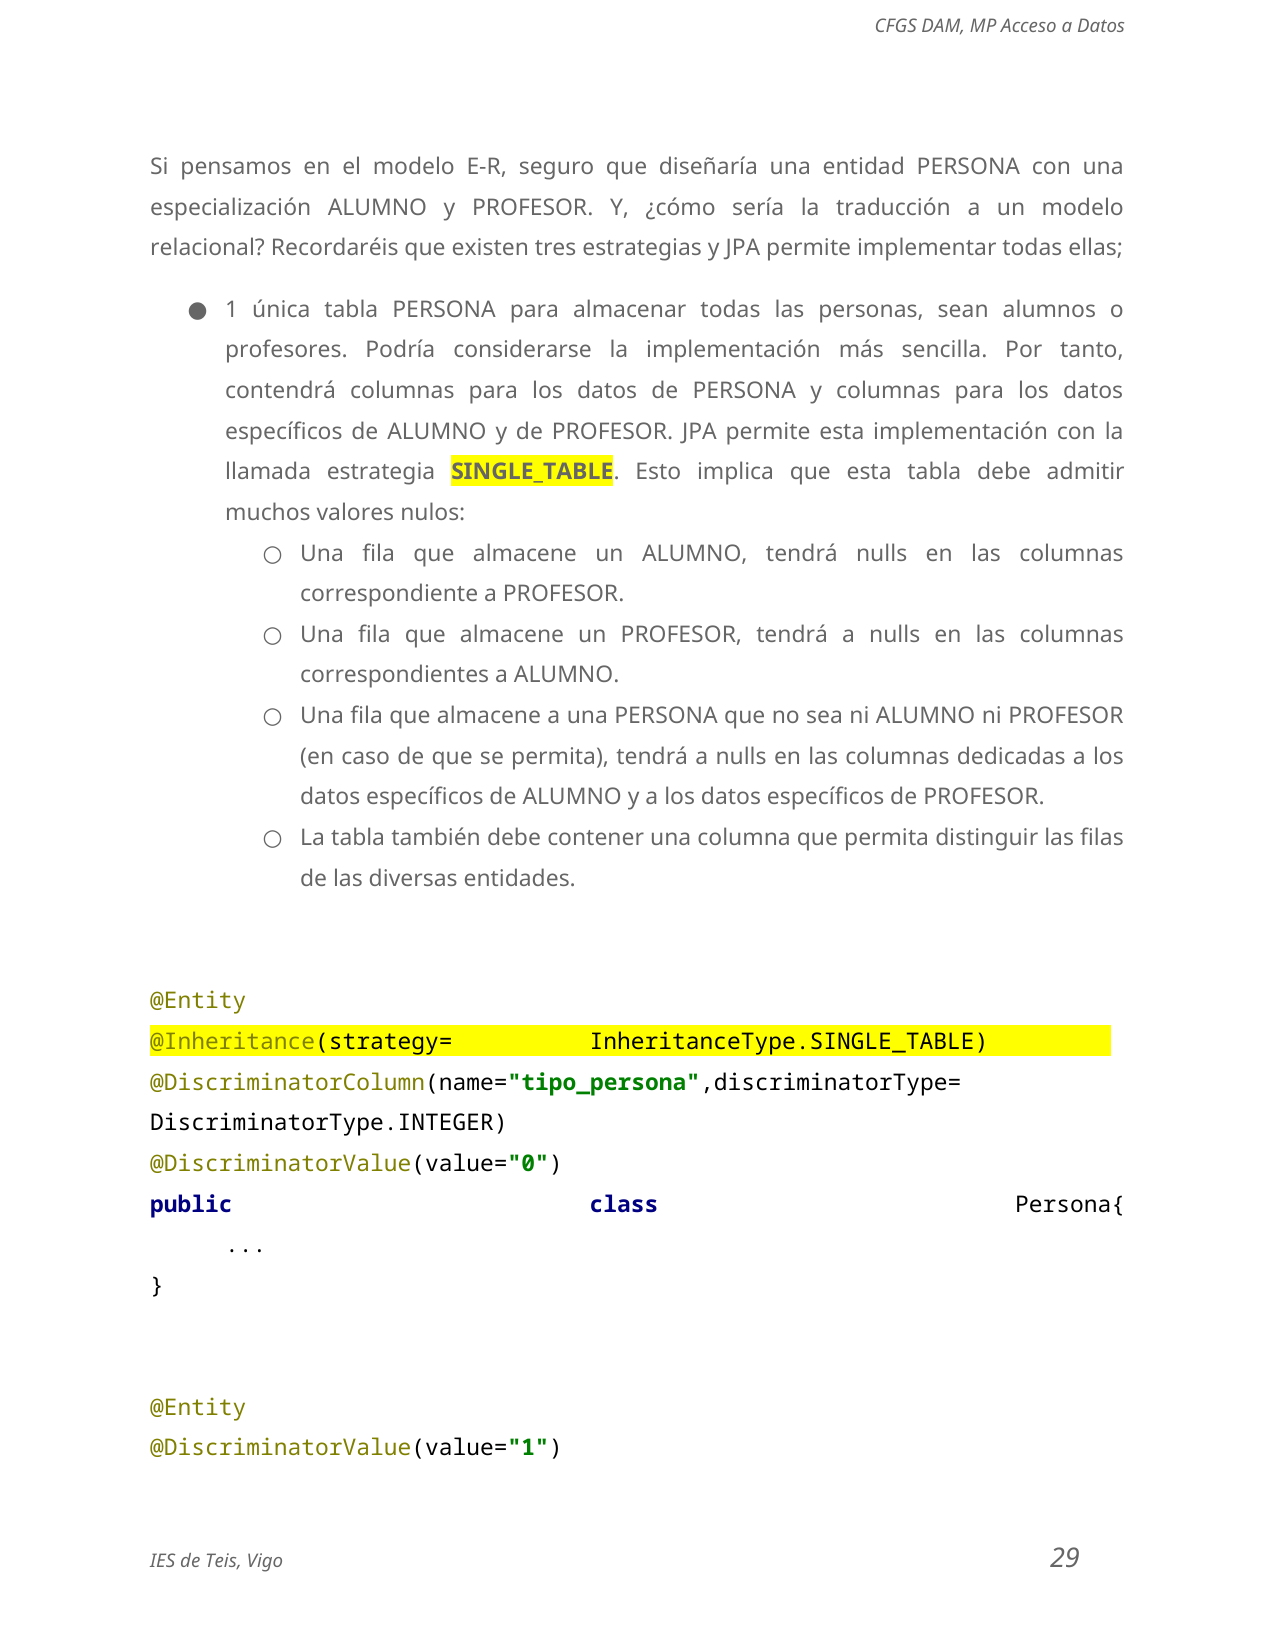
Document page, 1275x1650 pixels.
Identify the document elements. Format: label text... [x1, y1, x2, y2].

list 1 única tabla PERSONA para almacenar todas las personas, sean alumnos o profesores. Podría considerarse la implementación más sencilla. Por tanto, contendrá columnas para los datos de PERSONA y columnas para los datos específicos de ALUMNO y de PROFESOR. JPA permite esta implementación con la llamada estrategia SINGLE_TABLE. Esto implica que esta tabla debe admitir muchos valores nulos: [187, 293, 1125, 527]
text Si pensamos en el modelo E-R, seguro que diseñaría una entidad PERSONA con una especialización ALUMNO y PROFESOR. Y, ¿cómo sería la traducción a un modelo relacional? Recordaréis que existen tres estrategias y JPA permite implementar todas ellas; [150, 150, 1125, 262]
list Una fila que almacene un PROFESOR, tendrá a nulls en las columnas correspondientes a ALUMNO. [262, 618, 1125, 689]
list La tabla también debe contener una columna que permita distinguir las filas de las diversas entidades. [262, 821, 1125, 893]
list Una fila que almacene un ALUMNO, tendrá nulls en las columnas correspondiente a PROFESOR. [262, 536, 1125, 608]
text @Entity @Inheritance(strategy= InheritanceType.SINGLE_TABLE) @DiscriminatorColumn(name="tipo_persona",discriminatorType= DiscriminatorType.INTEGER) @DiscriminatorValue(value="0") public class Persona{ ... } @Entity @DiscriminatorValue(value="1") [150, 984, 1125, 1462]
list Una fila que almacene a una PERSONA que no sea ni ALUMNO ni PROFESOR (en caso de que se permita), tendrá a nulls en las columnas dedicadas a los datos específicos de ALUMNO y a los datos específicos de PROFESOR. [262, 699, 1125, 811]
